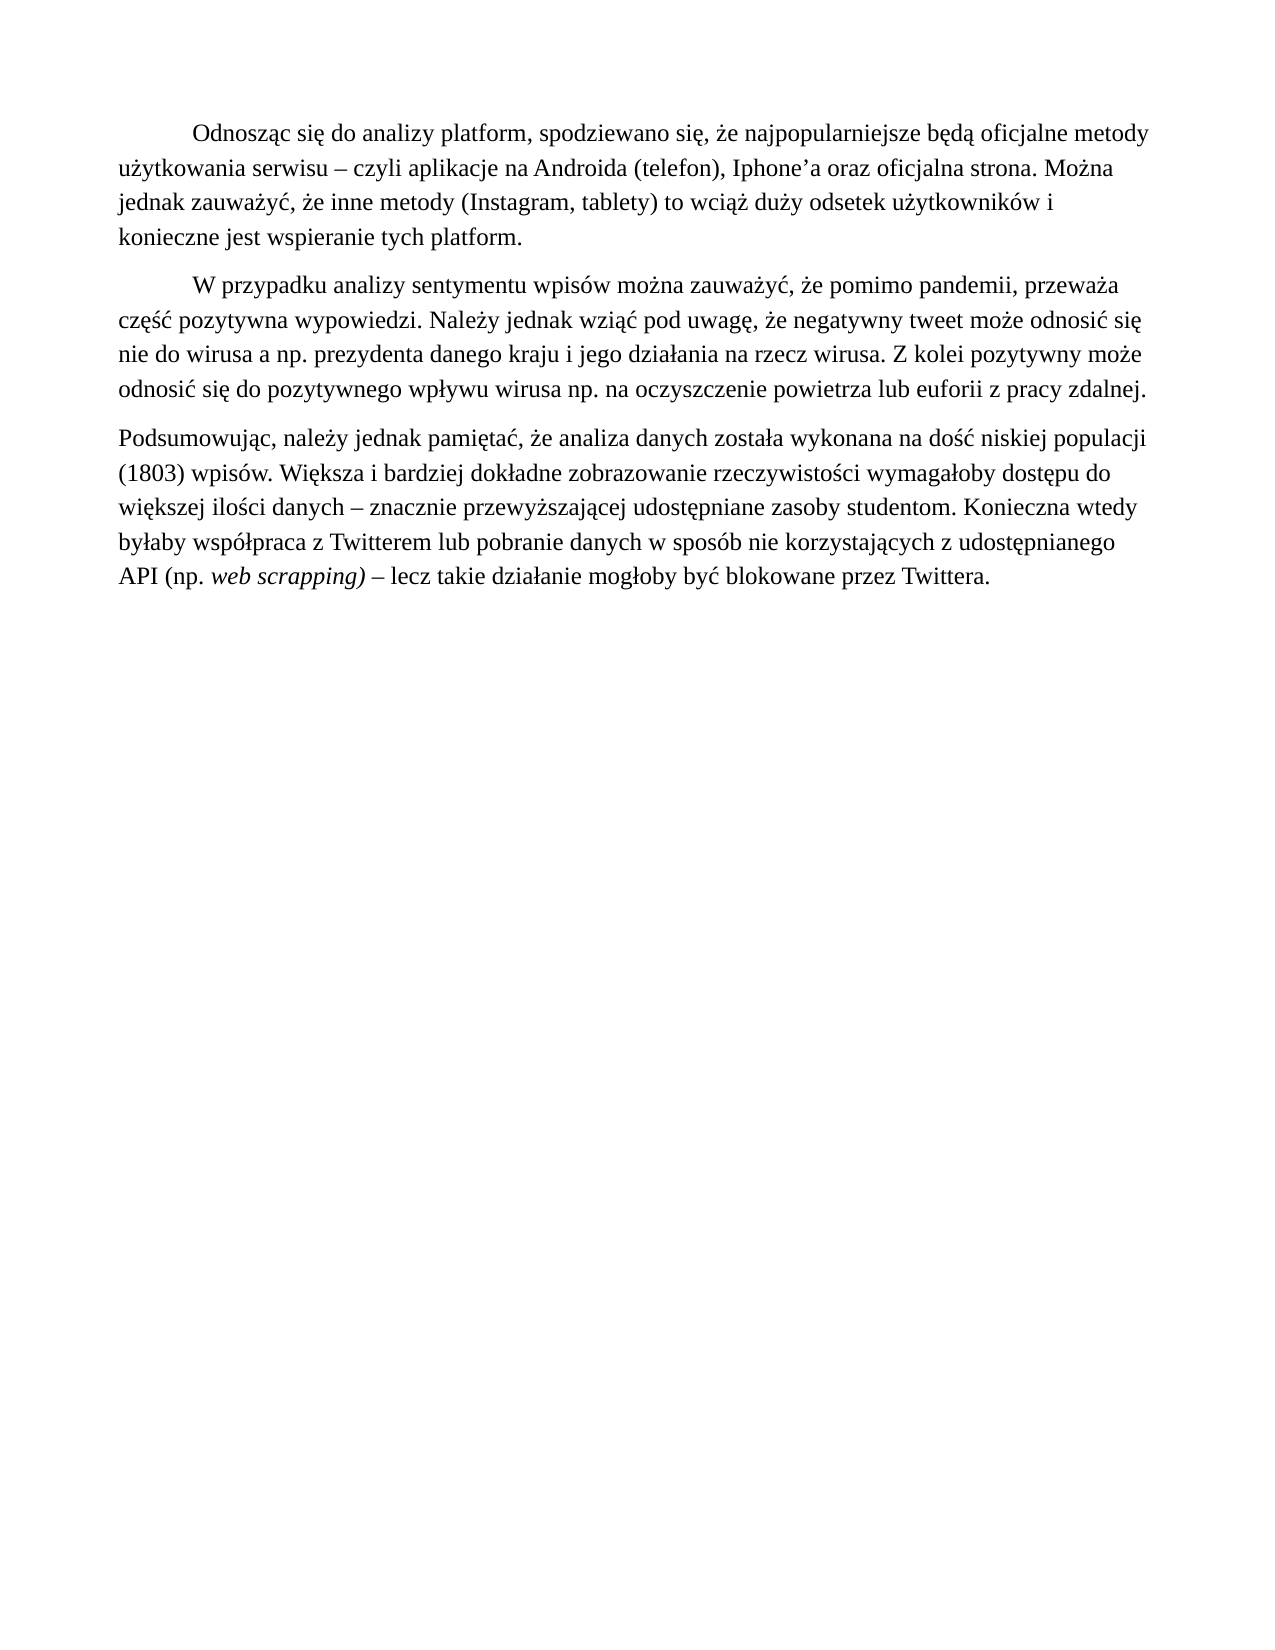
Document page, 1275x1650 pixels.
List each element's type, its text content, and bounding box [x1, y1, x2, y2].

text Podsumowując, należy jednak pamiętać, że analiza danych została wykonana na dość niskiej populacji (1803) wpisów. Większa i bardziej dokładne zobrazowanie rzeczywistości wymagałoby dostępu do większej ilości danych – znacznie przewyższającej udostępniane zasoby studentom. Konieczna wtedy byłaby współpraca z Twitterem lub pobranie danych w sposób nie korzystających z udostępnianego API (np. web scrapping) – lecz takie działanie mogłoby być blokowane przez Twittera. [118, 423, 1157, 590]
text Odnosząc się do analizy platform, spodziewano się, że najpopularniejsze będą oficjalne metody użytkowania serwisu – czyli aplikacje na Androida (telefon), Iphone’a oraz oficjalna strona. Można jednak zauważyć, że inne metody (Instagram, tablety) to wciąż duży odsetek użytkowników i konieczne jest wspieranie tych platform. [118, 118, 1157, 250]
text W przypadku analizy sentymentu wpisów można zauważyć, że pomimo pandemii, przeważa część pozytywna wypowiedzi. Należy jednak wziąć pod uwagę, że negatywny tweet może odnosić się nie do wirusa a np. prezydenta danego kraju i jego działania na rzecz wirusa. Z kolei pozytywny może odnosić się do pozytywnego wpływu wirusa np. na oczyszczenie powietrza lub euforii z pracy zdalnej. [118, 271, 1157, 403]
